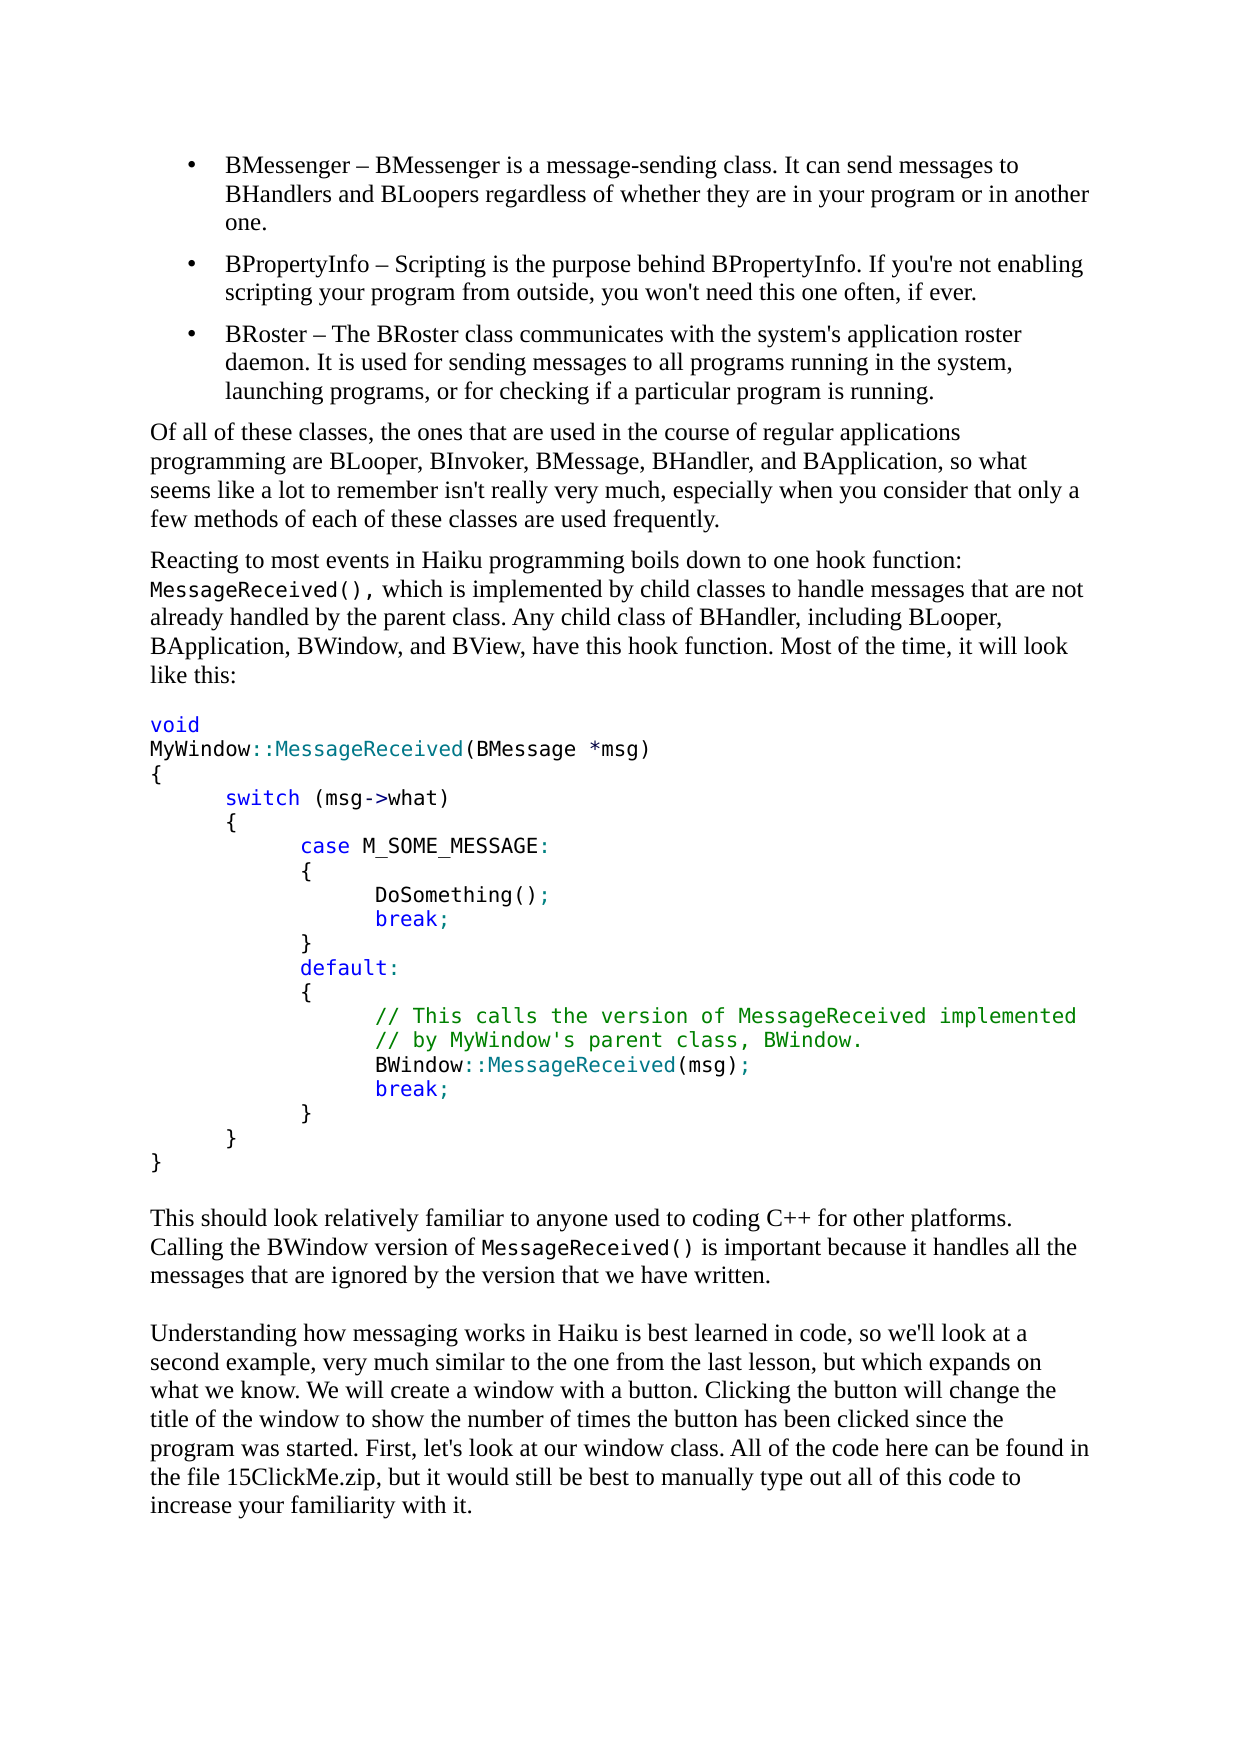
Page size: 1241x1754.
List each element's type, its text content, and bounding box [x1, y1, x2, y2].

text default: { [150, 956, 1090, 1004]
text BWindow::MessageReceived(msg); [150, 1053, 1090, 1077]
text Of all of these classes, the ones that are used in the course of regular applications programming are BLooper, BInvoker, BMessage, BHandler, and BApplication, so what seems like a lot to remember isn't really very much, especially when you consider that only a few methods of each of these classes are used frequently. [150, 417, 1090, 532]
text Reacting to most events in Haiku programming boils down to one hook function: MessageReceived(), which is implemented by child classes to handle messages that are not already handled by the parent class. Any child class of BHandler, including BLooper, BApplication, BWindow, and BView, have this hook function. Most of the time, it will look like this: [150, 545, 1090, 689]
text // This calls the version of MessageReceived implemented [150, 1004, 1090, 1028]
text // by MyWindow's parent class, BWindow. [150, 1028, 1090, 1053]
text void [150, 713, 1090, 737]
list BRoster – The BRoster class communicates with the system's application roster daemon. It is used for sending messages to all programs running in the system, launching programs, or for checking if a particular program is running. [187, 319, 1090, 405]
text break; [150, 907, 1090, 931]
text switch (msg->what) { [150, 786, 1090, 834]
text } [150, 931, 1090, 956]
text case M_SOME_MESSAGE: { [150, 834, 1090, 883]
text MyWindow::MessageReceived(BMessage *msg) { [150, 737, 1090, 786]
text DoSomething(); [150, 883, 1090, 907]
text This should look relatively familiar to anyone used to coding C++ for other platforms. Calling the BWindow version of MessageReceived() is important because it handles all the messages that are ignored by the version that we have written. [150, 1203, 1090, 1289]
text } } [150, 1126, 1090, 1174]
text Understanding how messaging works in Haiku is best learned in code, so we'll look at a second example, very much similar to the one from the last lesson, but which expands on what we know. We will create a window with a button. Clicking the button will change the title of the window to show the number of times the button has been clicked since the program was started. First, let's look at our window class. All of the code here can be found in the file 15ClickMe.zip, but it would still be best to manually type out all of this code to increase your familiarity with it. [150, 1318, 1090, 1519]
text break; [150, 1077, 1090, 1101]
list BMessenger – BMessenger is a message-sending class. It can send messages to BHandlers and BLoopers regardless of whether they are in your program or in another one. [187, 150, 1090, 236]
list BPropertyInfo – Scripting is the purpose behind BPropertyInfo. If you're not enabling scripting your program from outside, you won't need this one often, if ever. [187, 249, 1090, 306]
text } [150, 1101, 1090, 1126]
